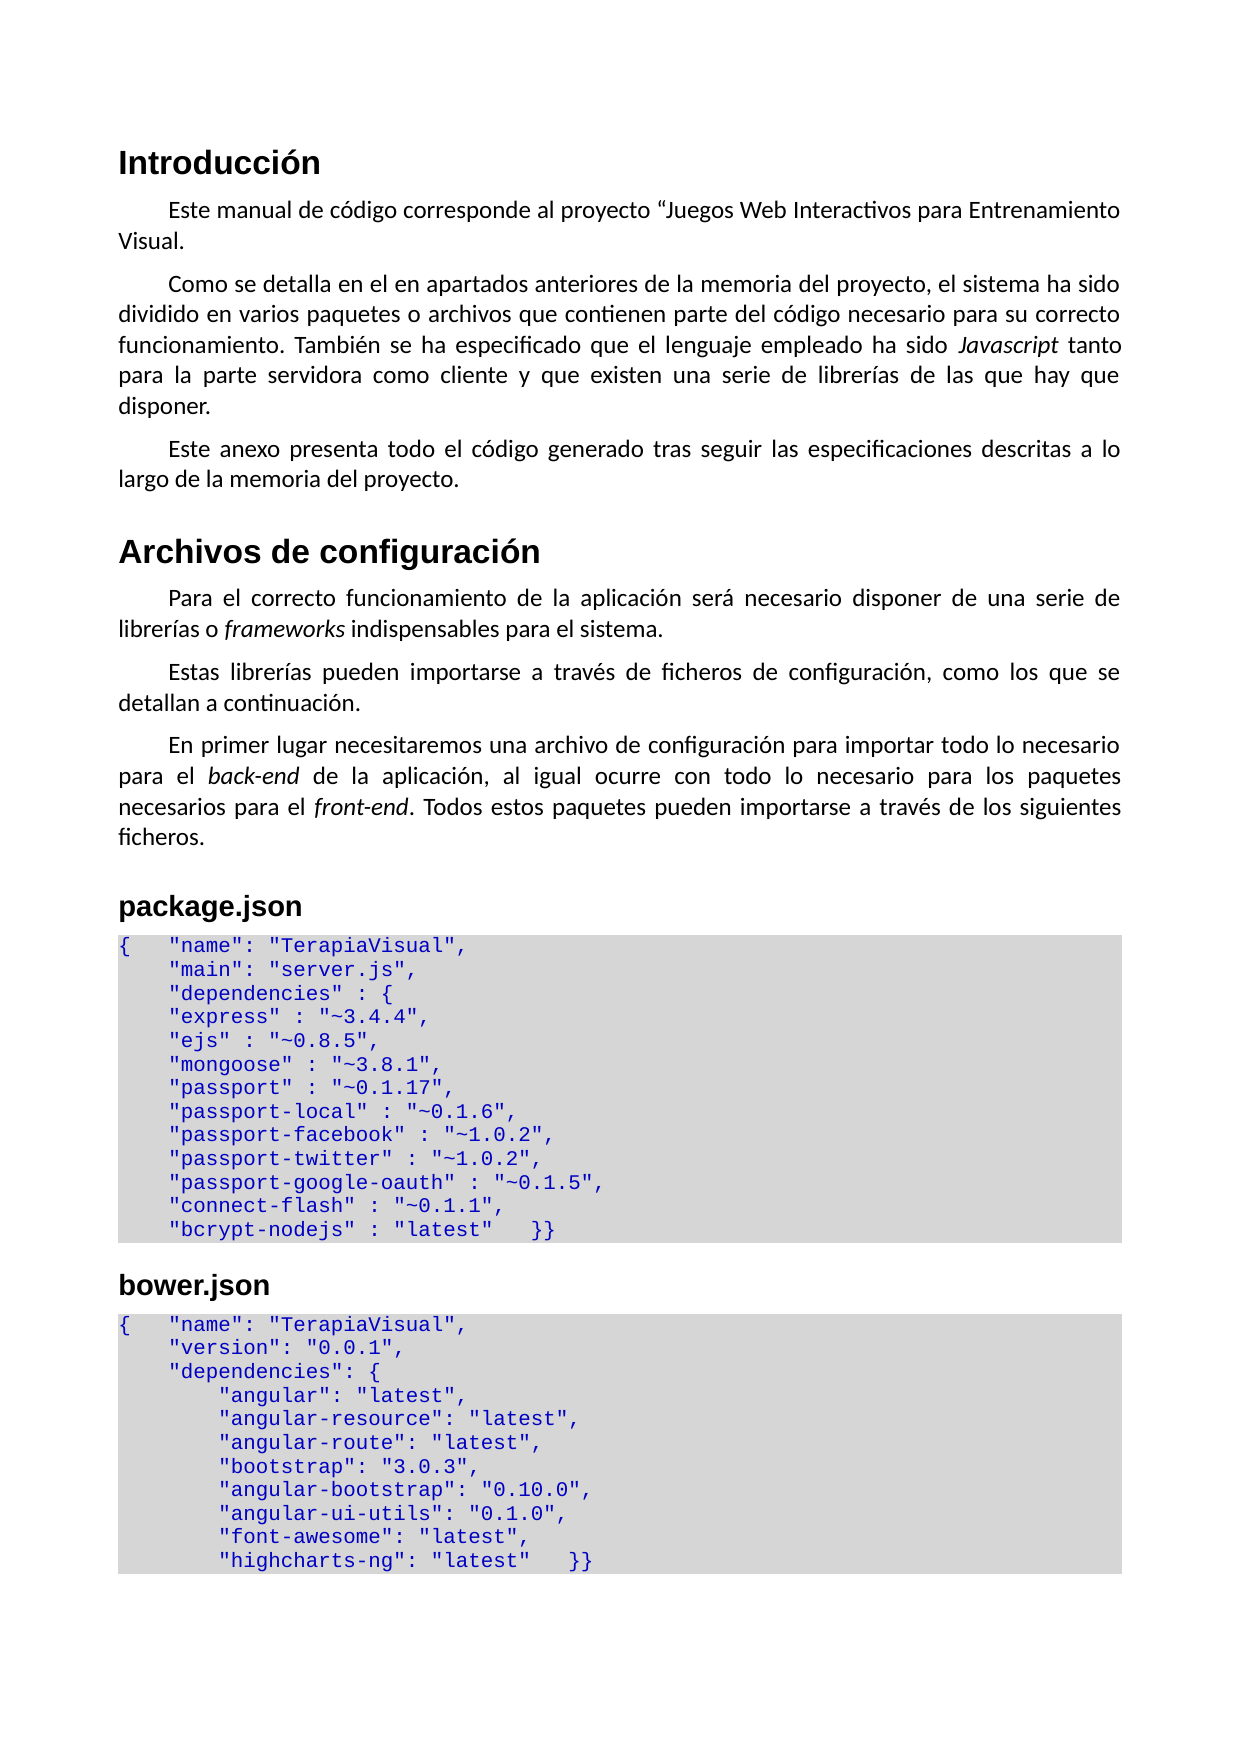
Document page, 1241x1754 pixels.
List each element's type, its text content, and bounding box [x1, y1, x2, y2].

text "angular-bootstrap": "0.10.0", [118, 1479, 1122, 1503]
text "dependencies" : { [118, 983, 1122, 1006]
subtitle bower.json [118, 1268, 1122, 1301]
text "font-awesome": "latest", [118, 1527, 1122, 1550]
text "passport-twitter" : "~1.0.2", [118, 1148, 1122, 1172]
subtitle Introducción [118, 143, 1122, 182]
subtitle Archivos de configuración [118, 531, 1122, 570]
text "mongoose" : "~3.8.1", [118, 1053, 1122, 1077]
text "angular-ui-utils": "0.1.0", [118, 1503, 1122, 1527]
text "angular-route": "latest", [118, 1432, 1122, 1456]
text En primer lugar necesitaremos una archivo de configuración para importar todo lo necesario para el back-end de la aplicación, al igual ocurre con todo lo necesario para los paquetes necesarios para el front-end. Todos estos paquetes pueden importarse a través de los siguientes ficheros. [118, 730, 1122, 852]
text "main": "server.js", [118, 959, 1122, 983]
text Este anexo presenta todo el código generado tras seguir las especificaciones descritas a lo largo de la memoria del proyecto. [118, 433, 1122, 494]
text Como se detalla en el en apartados anteriores de la memoria del proyecto, el sistema ha sido dividido en varios paquetes o archivos que contienen parte del código necesario para su correcto funcionamiento. También se ha especificado que el lenguaje empleado ha sido Javascript tanto para la parte servidora como cliente y que existen una serie de librerías de las que hay que disponer. [118, 268, 1122, 420]
text Para el correcto funcionamiento de la aplicación será necesario disponer de una serie de librerías o frameworks indispensables para el sistema. [118, 583, 1122, 644]
text "passport-facebook" : "~1.0.2", [118, 1124, 1122, 1148]
text "passport-google-oauth" : "~0.1.5", [118, 1172, 1122, 1195]
text Estas librerías pueden importarse a través de ficheros de configuración, como los que se detallan a continuación. [118, 656, 1122, 717]
text "express" : "~3.4.4", [118, 1006, 1122, 1030]
text "bootstrap": "3.0.3", [118, 1456, 1122, 1479]
subtitle package.json [118, 889, 1122, 923]
text "passport" : "~0.1.17", [118, 1077, 1122, 1101]
text "highcharts-ng": "latest" }} [118, 1550, 1122, 1574]
text "bcrypt-nodejs" : "latest" }} [118, 1219, 1122, 1243]
text Este manual de código corresponde al proyecto “Juegos Web Interactivos para Entrenamiento Visual. [118, 194, 1122, 255]
text "angular-resource": "latest", [118, 1408, 1122, 1432]
text "dependencies": { [118, 1361, 1122, 1385]
text "version": "0.0.1", [118, 1337, 1122, 1361]
text "ejs" : "~0.8.5", [118, 1030, 1122, 1053]
text "connect-flash" : "~0.1.1", [118, 1195, 1122, 1219]
text { "name": "TerapiaVisual", [118, 935, 1122, 959]
text { "name": "TerapiaVisual", [118, 1314, 1122, 1337]
text "passport-local" : "~0.1.6", [118, 1101, 1122, 1124]
text "angular": "latest", [118, 1385, 1122, 1408]
